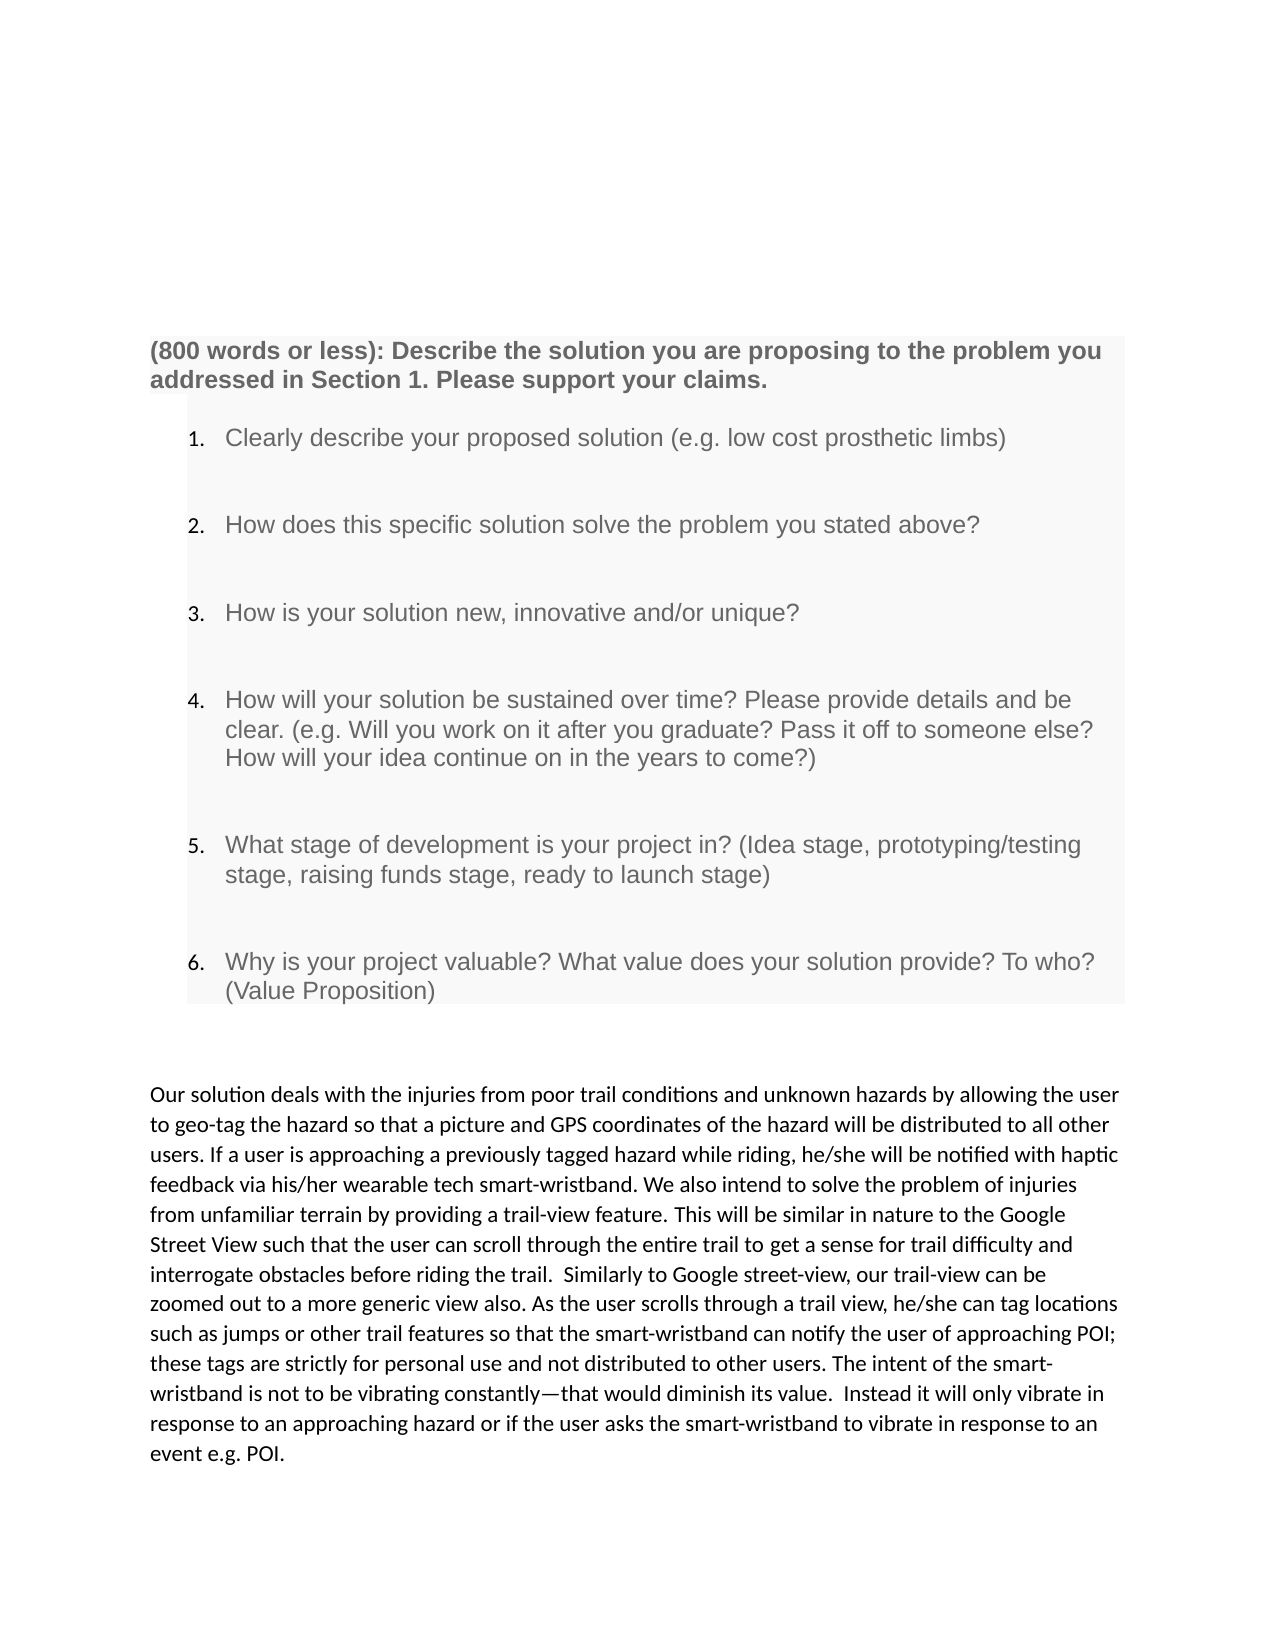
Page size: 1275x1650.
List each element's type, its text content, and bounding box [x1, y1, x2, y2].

list Clearly describe your proposed solution (e.g. low cost prosthetic limbs) [187, 423, 1125, 452]
list How is your solution new, innovative and/or unique? [187, 598, 1125, 627]
text (800 words or less): Describe the solution you are proposing to the problem you addressed in Section 1. Please support your claims. [150, 336, 1125, 394]
list How will your solution be sustained over time? Please provide details and be clear. (e.g. Will you work on it after you graduate? Pass it off to someone else? How will your idea continue on in the years to come?) [187, 685, 1125, 772]
list Why is your project valuable? What value does your solution provide? To who? (Value Proposition) [187, 947, 1125, 1004]
list How does this specific solution solve the problem you stated above? [187, 510, 1125, 539]
list What stage of development is your project in? (Idea stage, prototyping/testing stage, raising funds stage, ready to launch stage) [187, 830, 1125, 888]
text Our solution deals with the injuries from poor trail conditions and unknown hazards by allowing the user to geo-tag the hazard so that a picture and GPS coordinates of the hazard will be distributed to all other users. If a user is approaching a previously tagged hazard while riding, he/she will be notified with haptic feedback via his/her wearable tech smart-wristband. We also intend to solve the problem of injuries from unfamiliar terrain by providing a trail-view feature. This will be similar in nature to the Google Street View such that the user can scroll through the entire trail to get a sense for trail difficulty and interrogate obstacles before riding the trail. Similarly to Google street-view, our trail-view can be zoomed out to a more generic view also. As the user scrolls through a trail view, he/she can tag locations such as jumps or other trail features so that the smart-wristband can notify the user of approaching POI; these tags are strictly for personal use and not distributed to other users. The intent of the smart-wristband is not to be vibrating constantly—that would diminish its value. Instead it will only vibrate in response to an approaching hazard or if the user asks the smart-wristband to vibrate in response to an event e.g. POI. [150, 1080, 1125, 1467]
